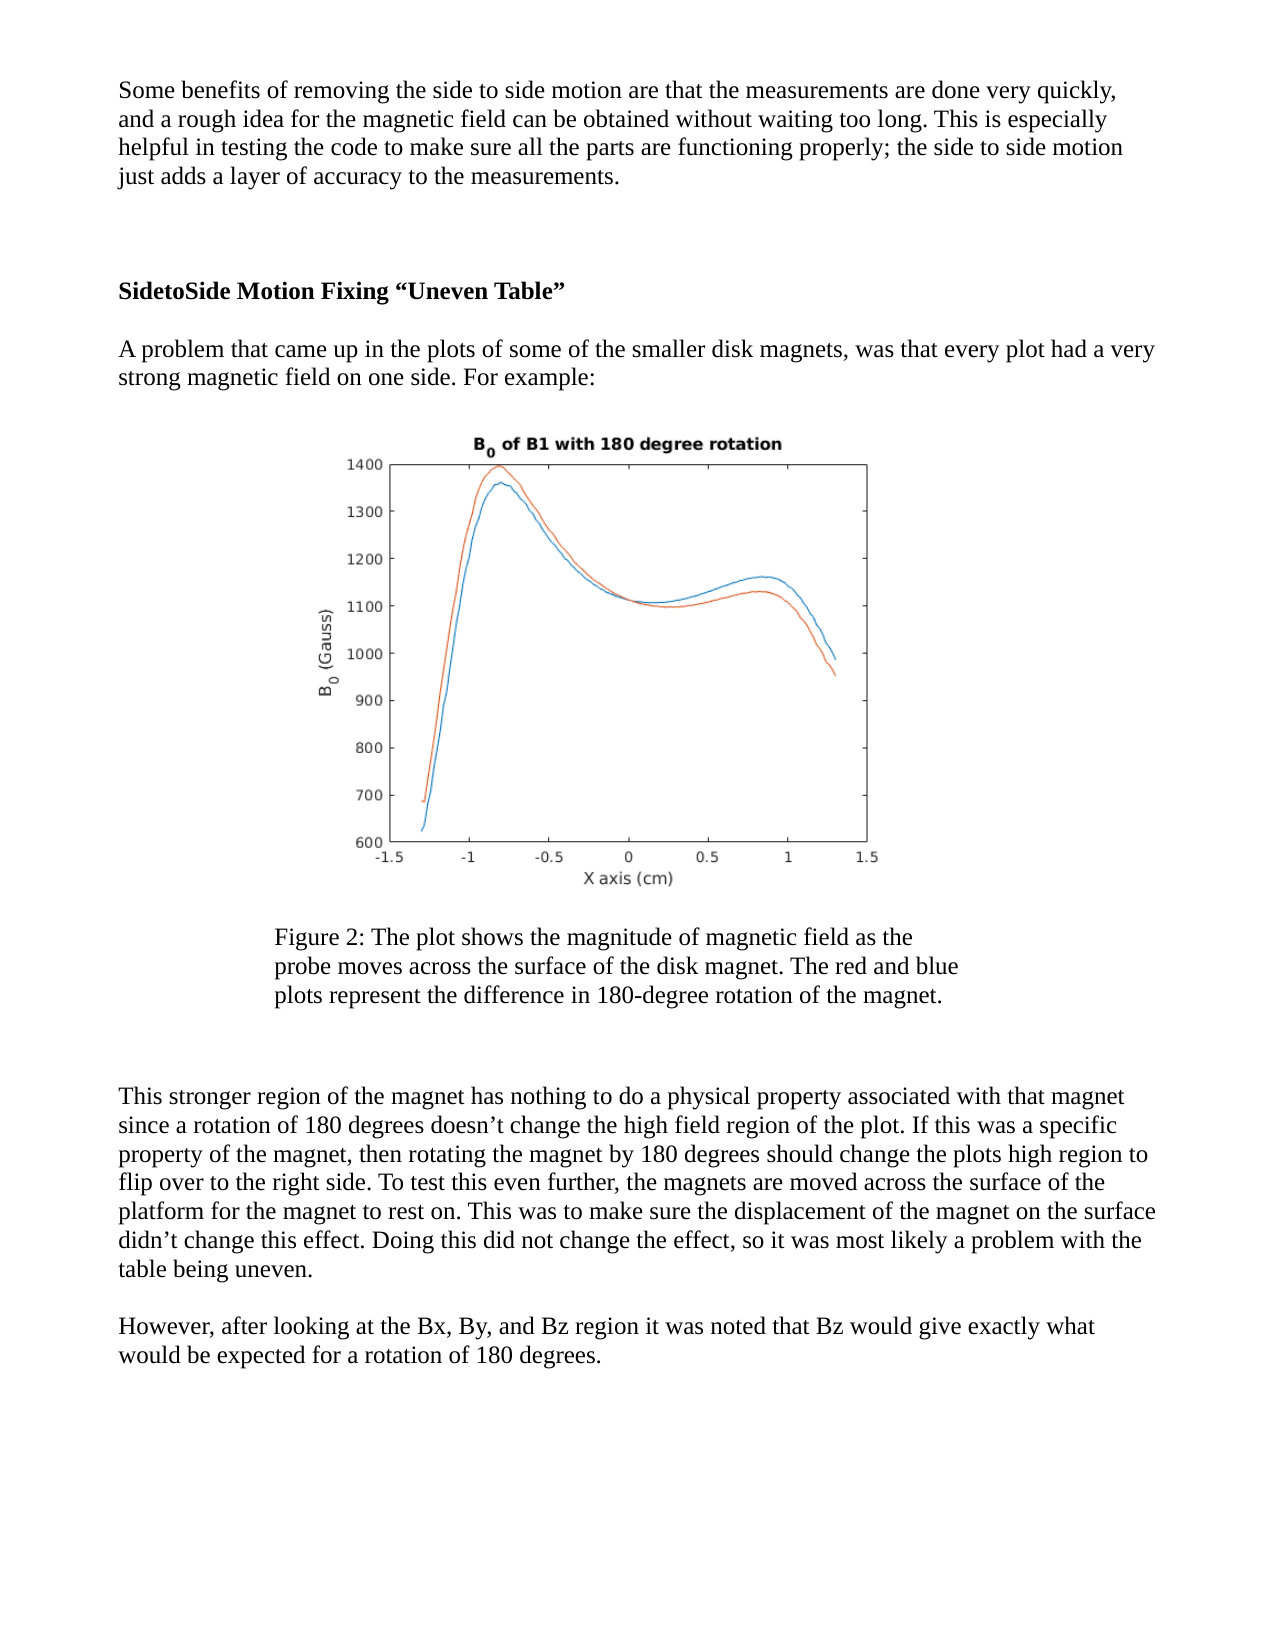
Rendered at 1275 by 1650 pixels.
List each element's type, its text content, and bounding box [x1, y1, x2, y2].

text This stronger region of the magnet has nothing to do a physical property associated with that magnet since a rotation of 180 degrees doesn’t change the high field region of the plot. If this was a specific property of the magnet, then rotating the magnet by 180 degrees should change the plots high region to flip over to the right side. To test this even further, the magnets are moved across the surface of the platform for the magnet to rest on. This was to make sure the displacement of the magnet on the surface didn’t change this effect. Doing this did not change the effect, so it was most likely a problem with the table being uneven. [118, 1081, 1157, 1282]
text However, after looking at the Bx, By, and Bz region it was noted that Bz would give exactly what would be expected for a rotation of 180 degrees. [118, 1311, 1157, 1369]
text Some benefits of removing the side to side motion are that the measurements are done very quickly, and a rough idea for the magnetic field can be obtained without waiting too long. This is especially helpful in testing the code to make sure all the parts are functioning properly; the side to side motion just adds a layer of accuracy to the measurements. [118, 75, 1157, 190]
text A problem that came up in the plots of some of the smaller disk magnets, was that every plot had a very strong magnetic field on one side. For example: [118, 334, 1157, 391]
text SidetoSide Motion Fixing “Uneven Table” [118, 276, 1157, 305]
text Figure 2: The plot shows the magnitude of magnetic field as the probe moves across the surface of the disk magnet. The red and blue plots represent the difference in 180-degree rotation of the magnet. [274, 922, 968, 1008]
